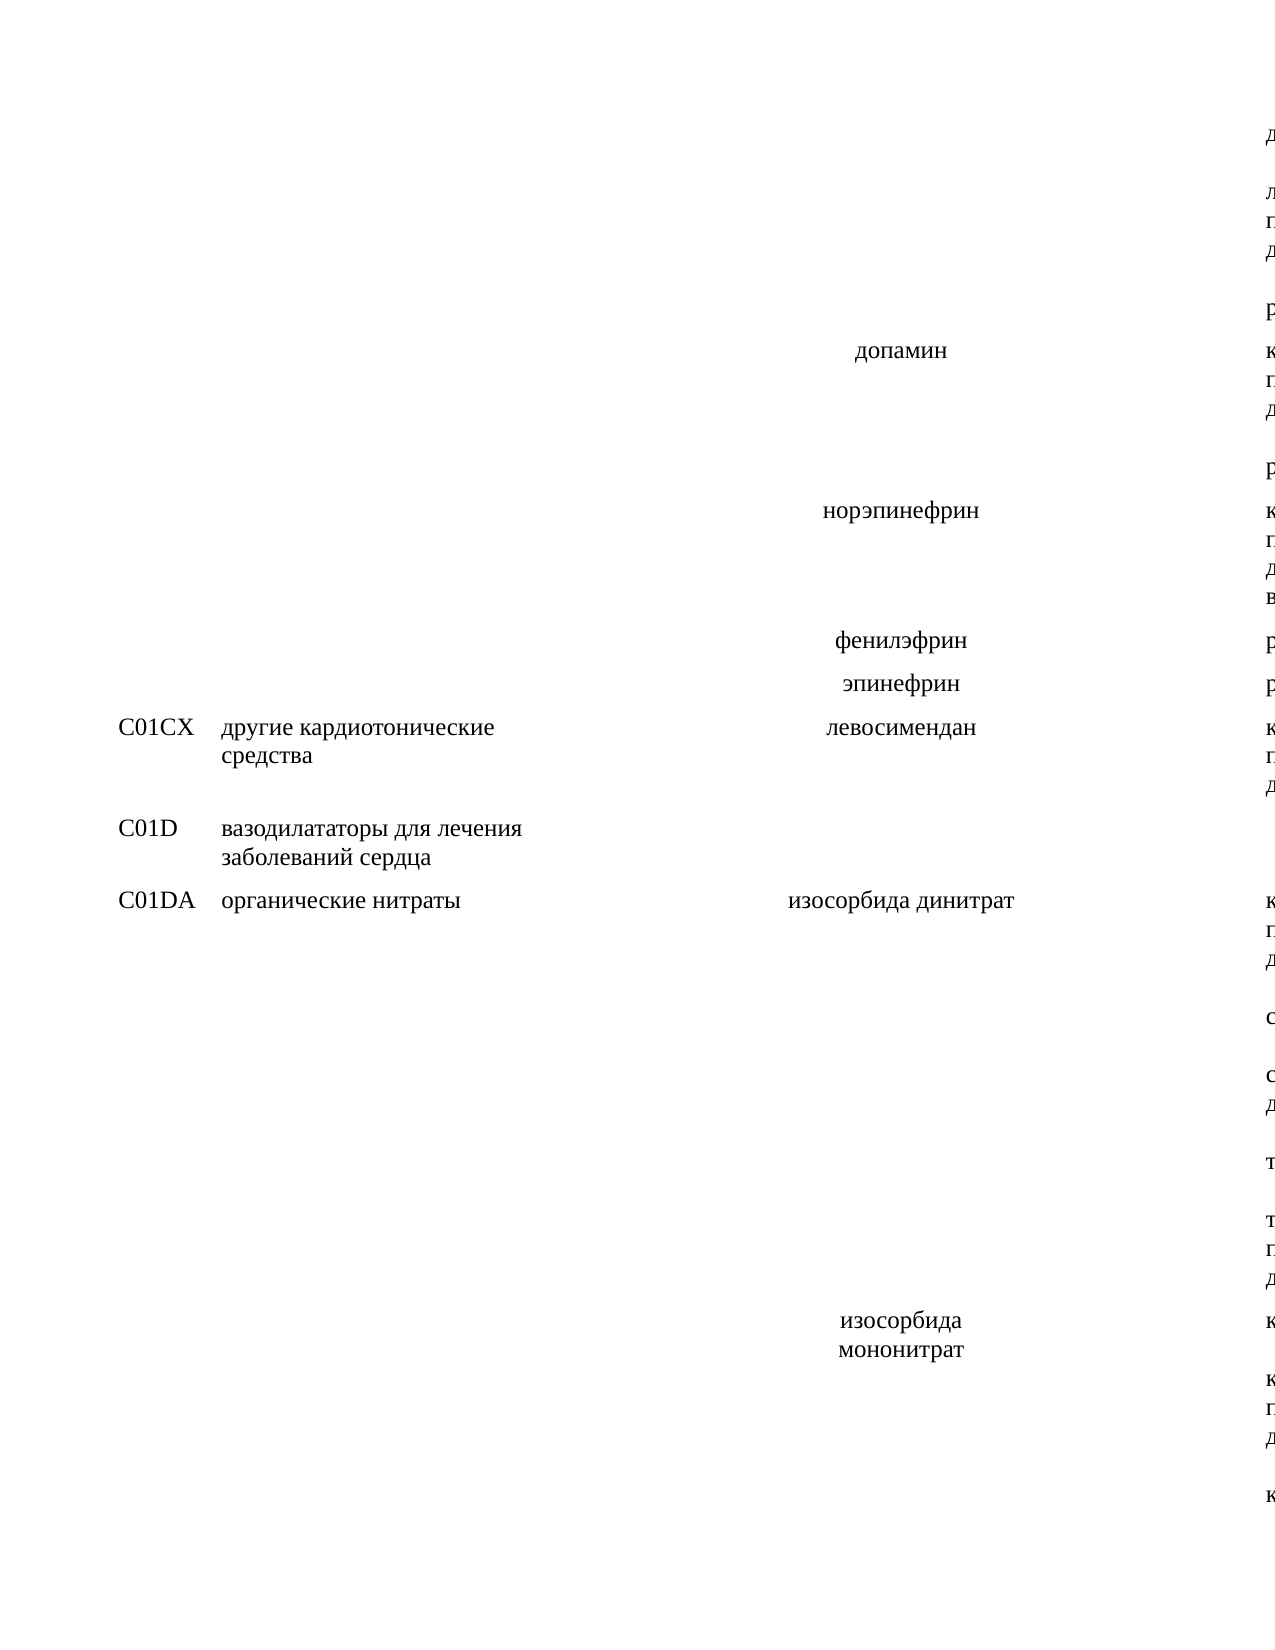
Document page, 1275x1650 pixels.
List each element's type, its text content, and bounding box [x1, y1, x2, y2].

table_cell [1266, 813, 1275, 885]
table_cell [221, 625, 537, 668]
table_cell [537, 118, 1266, 336]
table_cell [118, 668, 221, 712]
table_cell [221, 1305, 537, 1508]
table_cell норэпинефрин [537, 495, 1266, 625]
table_cell [118, 1305, 221, 1508]
table_cell вазодилататоры для лечения заболеваний сердца [221, 813, 537, 885]
table_cell левосимендан [537, 712, 1266, 813]
table_cell эпинефрин [537, 668, 1266, 712]
table_cell [118, 625, 221, 668]
table_cell [221, 668, 537, 712]
table_cell фенилэфрин [537, 625, 1266, 668]
table_cell [221, 118, 537, 336]
table_cell C01D [118, 813, 221, 885]
table_cell [221, 495, 537, 625]
table_cell [118, 336, 221, 495]
table_cell изосорбида мононитрат [537, 1305, 1266, 1508]
table_cell [118, 495, 221, 625]
table_cell органические нитраты [221, 885, 537, 1305]
table_cell C01DA [118, 885, 221, 1305]
table_cell C01CX [118, 712, 221, 813]
table_cell другие кардиотонические средства [221, 712, 537, 813]
table_cell [118, 118, 221, 336]
table_cell допамин [537, 336, 1266, 495]
table_cell [537, 813, 1266, 885]
table_cell [221, 336, 537, 495]
table_cell изосорбида динитрат [537, 885, 1266, 1305]
